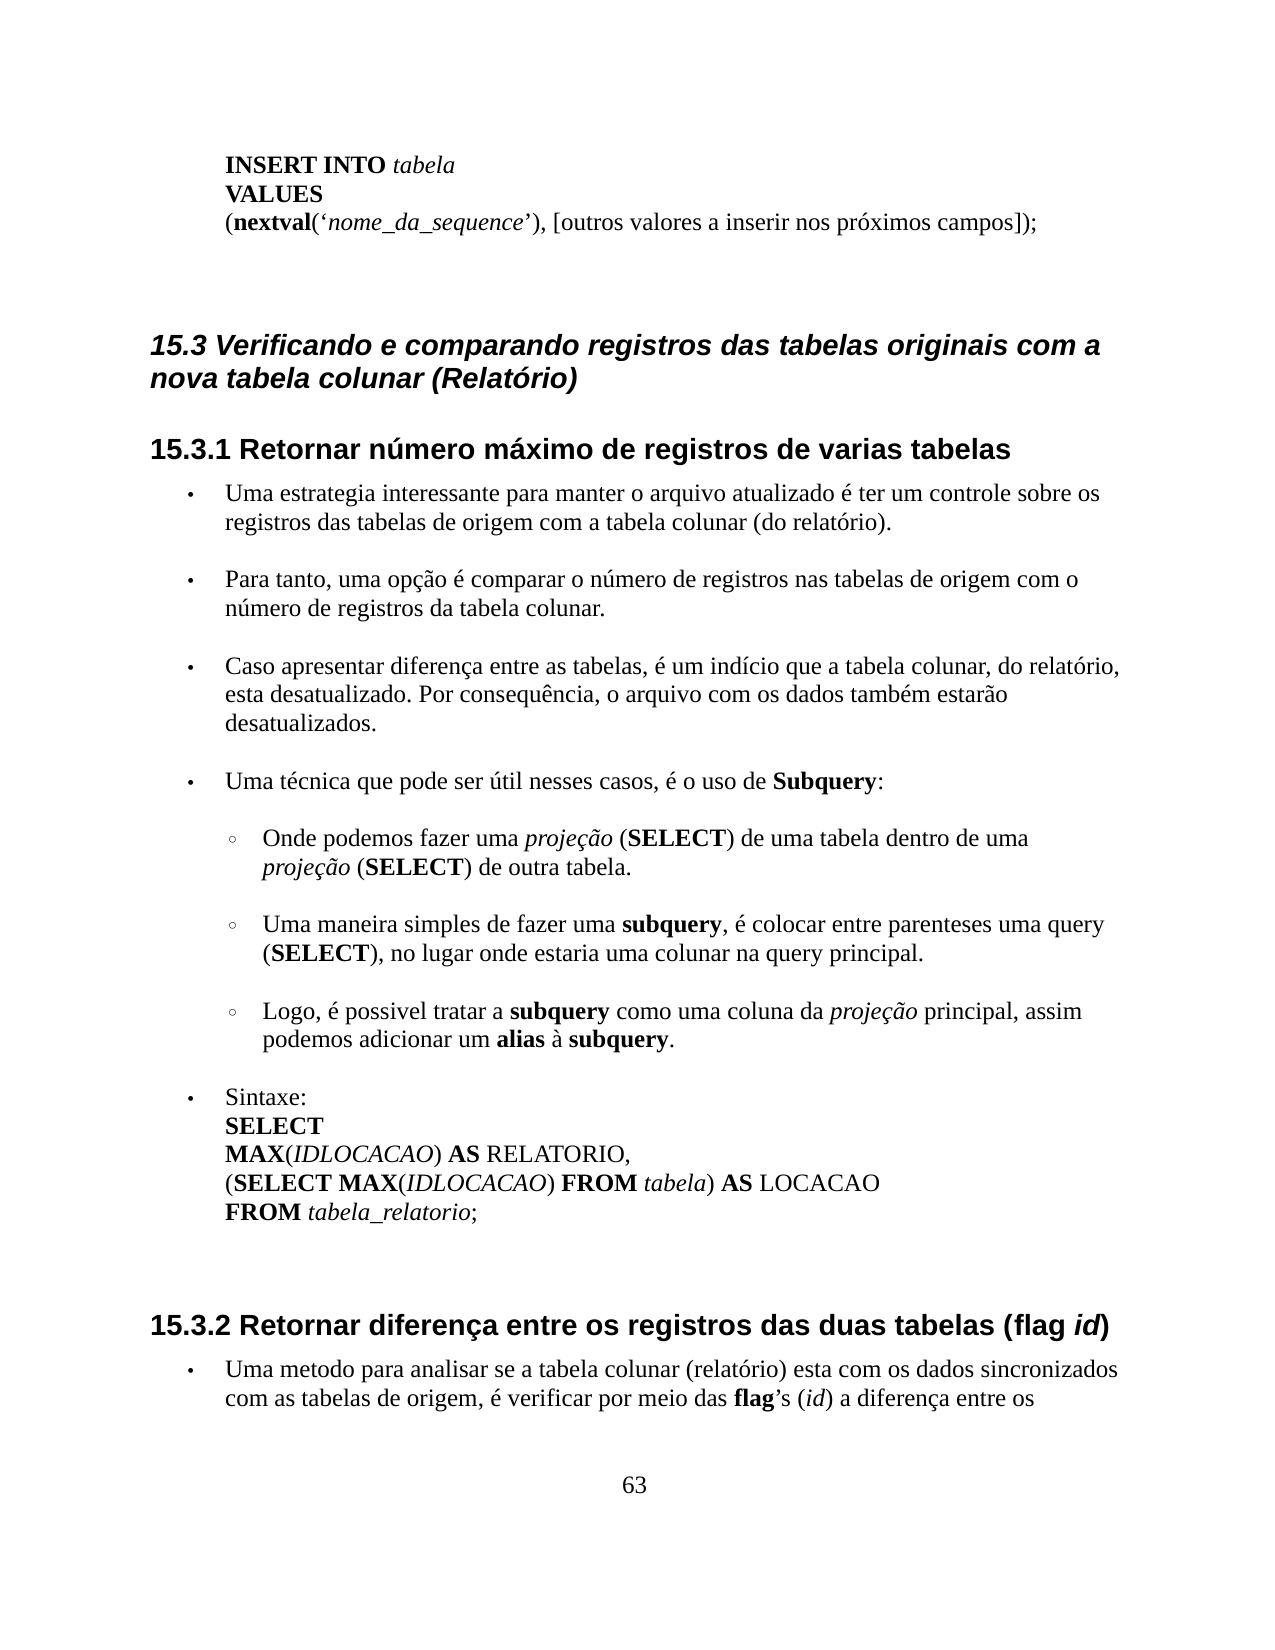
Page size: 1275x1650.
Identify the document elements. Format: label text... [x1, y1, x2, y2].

subtitle 15.3 Verificando e comparando registros das tabelas originais com a nova tabela colunar (Relatório) [150, 328, 1125, 395]
subtitle 15.3.1 Retornar número máximo de registros de varias tabelas [150, 432, 1125, 466]
list Caso apresentar diferença entre as tabelas, é um indício que a tabela colunar, do relatório, esta desatualizado. Por consequência, o arquivo com os dados também estarão desatualizados. [187, 651, 1125, 766]
list Onde podemos fazer uma projeção (SELECT) de uma tabela dentro de uma projeção (SELECT) de outra tabela. [225, 823, 1125, 909]
list Sintaxe: SELECT MAX(IDLOCACAO) AS RELATORIO, (SELECT MAX(IDLOCACAO) FROM tabela) AS LOCACAO FROM tabela_relatorio; [187, 1082, 1125, 1254]
list Uma maneira simples de fazer uma subquery, é colocar entre parenteses uma query (SELECT), no lugar onde estaria uma colunar na query principal. [225, 909, 1125, 996]
list Uma estrategia interessante para manter o arquivo atualizado é ter um controle sobre os registros das tabelas de origem com a tabela colunar (do relatório). [187, 478, 1125, 564]
list Para tanto, uma opção é comparar o número de registros nas tabelas de origem com o número de registros da tabela colunar. [187, 564, 1125, 651]
list INSERT INTO tabela VALUES (nextval(‘nome_da_sequence’), [outros valores a inserir nos próximos campos]); [187, 150, 1125, 265]
list Logo, é possivel tratar a subquery como uma coluna da projeção principal, assim podemos adicionar um alias à subquery. [225, 996, 1125, 1082]
list Uma metodo para analisar se a tabela colunar (relatório) esta com os dados sincronizados com as tabelas de origem, é verificar por meio das flag’s (id) a diferença entre os [187, 1354, 1125, 1412]
list Uma técnica que pode ser útil nesses casos, é o uso de Subquery: [187, 766, 1125, 823]
subtitle 15.3.2 Retornar diferença entre os registros das duas tabelas (flag id) [150, 1308, 1125, 1342]
